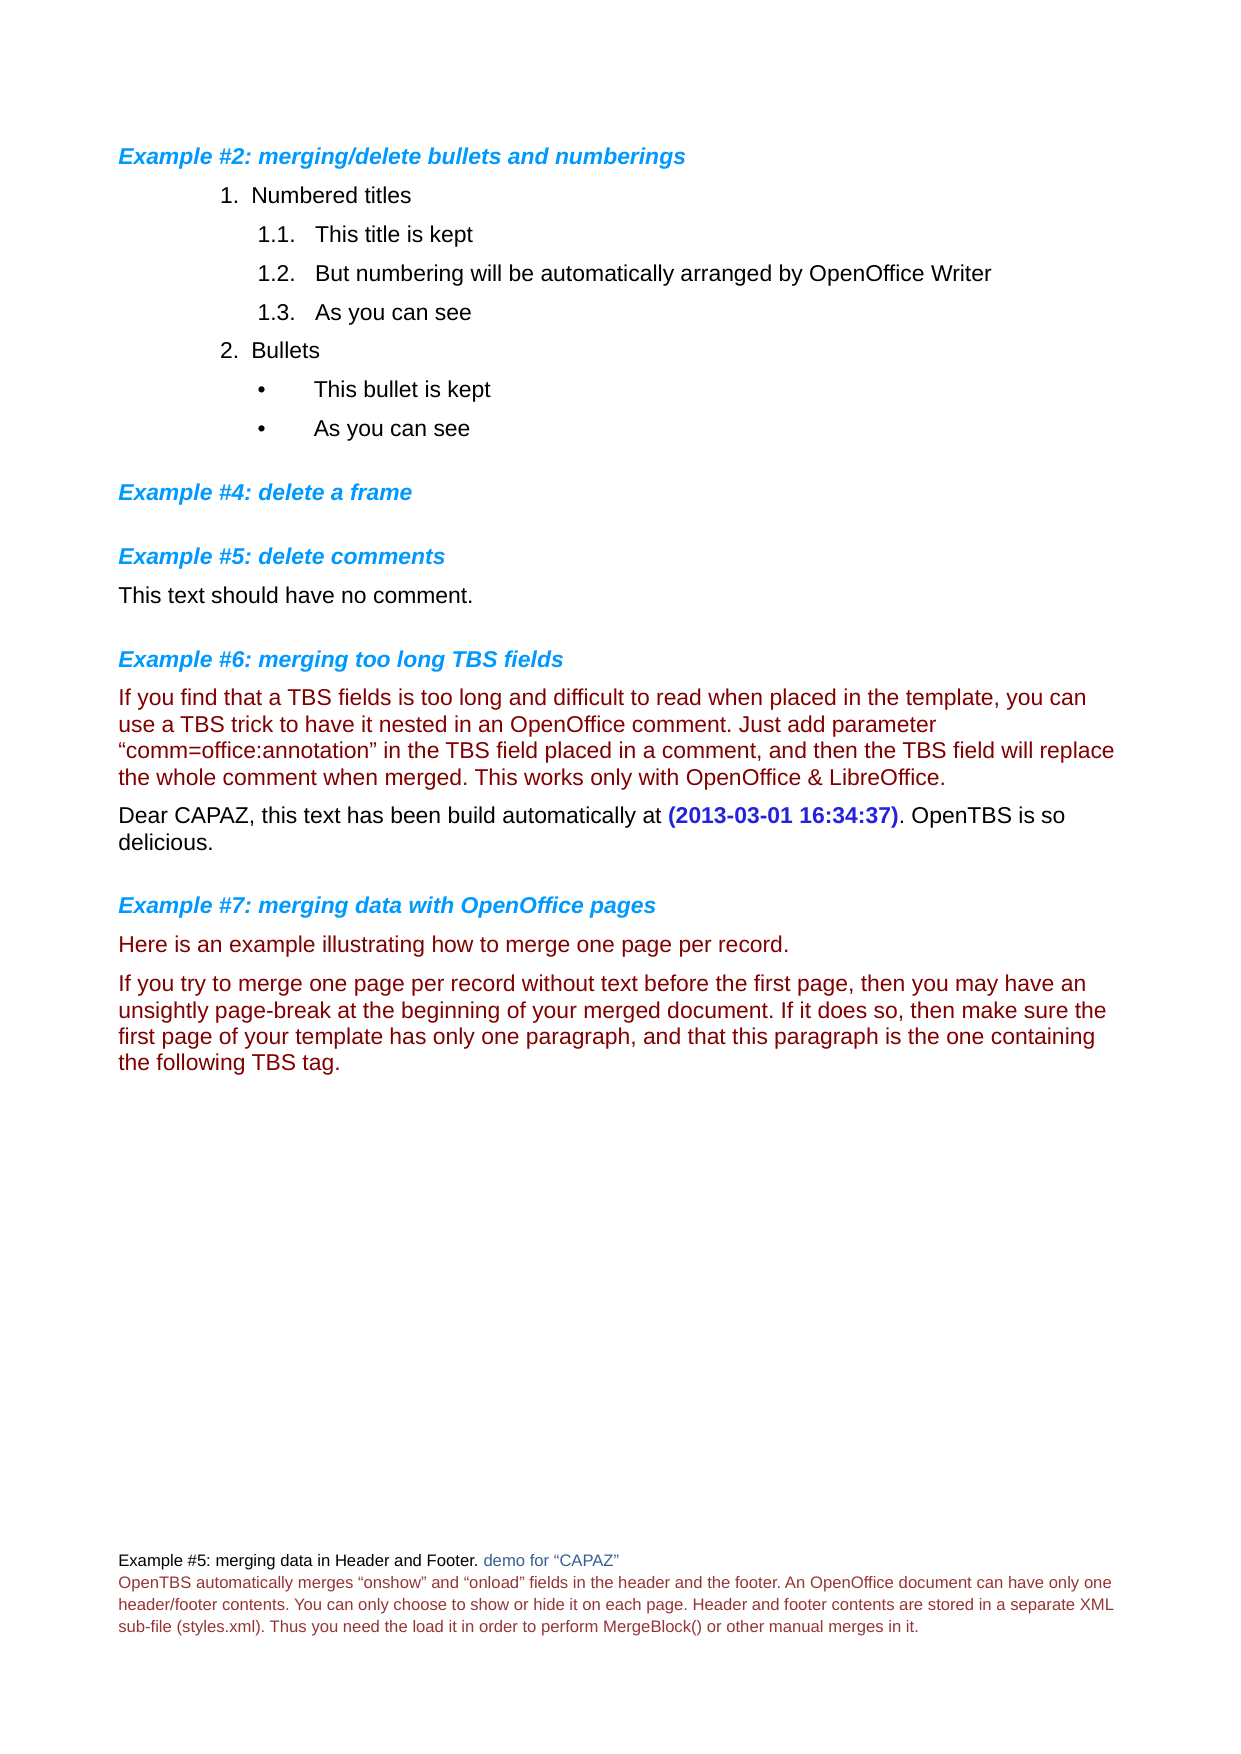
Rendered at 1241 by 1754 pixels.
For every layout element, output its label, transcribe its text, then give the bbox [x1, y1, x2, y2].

text • As you can see [257, 415, 1122, 441]
subtitle Example #7: merging data with OpenOffice pages [118, 892, 1122, 919]
list This title is kept [251, 221, 1122, 247]
text • This bullet is kept [257, 376, 1122, 403]
text Here is an example illustrating how to merge one page per record. [118, 931, 1122, 958]
subtitle Example #6: merging too long TBS fields [118, 646, 1122, 672]
text If you try to merge one page per record without text before the first page, then you may have an unsightly page-break at the beginning of your merged document. If it does so, then make sure the first page of your template has only one paragraph, and that this paragraph is the one containing the following TBS tag. [118, 970, 1122, 1076]
list But numbering will be automatically arranged by OpenOffice Writer [251, 260, 1122, 286]
subtitle Example #5: delete comments [118, 543, 1122, 569]
subtitle Example #4: delete a frame [118, 479, 1122, 505]
list As you can see [251, 298, 1122, 325]
text If you find that a TBS fields is too long and difficult to read when placed in the template, you can use a TBS trick to have it nested in an OpenOffice comment. Just add parameter “comm=office:annotation” in the TBS field placed in a comment, and then the TBS field will replace the whole comment when merged. This works only with OpenOffice & LibreOffice. [118, 684, 1122, 790]
text This text should have no comment. [118, 582, 1122, 608]
text Dear CAPAZ, this text has been build automatically at (2013-03-01 16:34:37). OpenTBS is so delicious. [118, 802, 1122, 855]
list Numbered titles [213, 182, 1122, 208]
list Bullets [213, 337, 1122, 364]
subtitle Example #2: merging/delete bullets and numberings [118, 143, 1122, 169]
